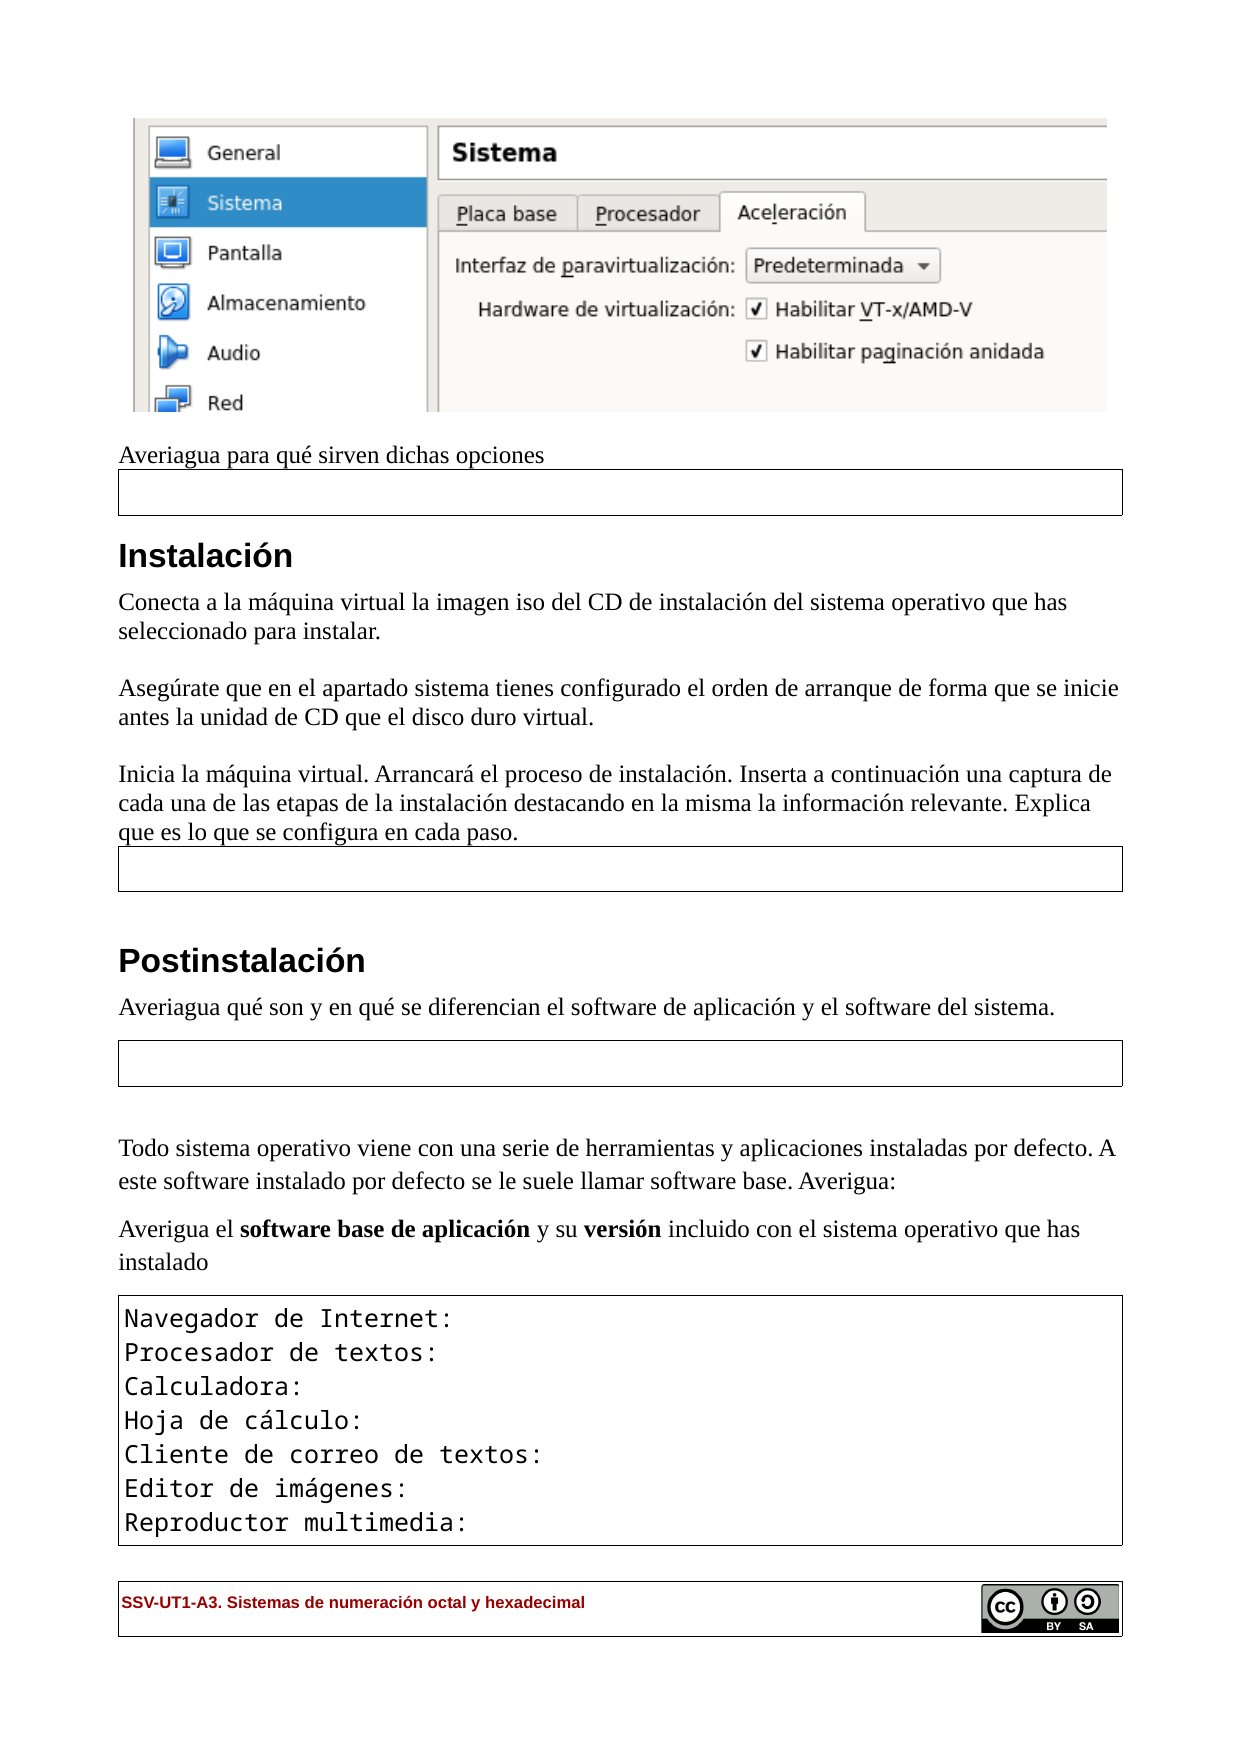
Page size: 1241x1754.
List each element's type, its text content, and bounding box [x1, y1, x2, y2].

table_header [119, 470, 1122, 515]
picture [133, 118, 1107, 412]
subtitle Instalación [118, 536, 1122, 574]
text Todo sistema operativo viene con una serie de herramientas y aplicaciones instaladas por defecto. A este software instalado por defecto se le suele llamar software base. Averigua: [118, 1133, 1122, 1195]
text Conecta a la máquina virtual la imagen iso del CD de instalación del sistema operativo que has seleccionado para instalar. [118, 587, 1122, 644]
text Averiagua qué son y en qué se diferencian el software de aplicación y el software del sistema. [118, 992, 1122, 1021]
text Asegúrate que en el apartado sistema tienes configurado el orden de arranque de forma que se inicie antes la unidad de CD que el disco duro virtual. [118, 673, 1122, 731]
text Averiagua para qué sirven dichas opciones [118, 441, 1122, 469]
text Inicia la máquina virtual. Arrancará el proceso de instalación. Inserta a continuación una captura de cada una de las etapas de la instalación destacando en la misma la información relevante. Explica que es lo que se configura en cada paso. [118, 759, 1122, 846]
table_header Navegador de Internet: Procesador de textos: Calculadora: Hoja de cálculo: Cliente de correo de textos: Editor de imágenes: Reproductor multimedia: [119, 1296, 1122, 1544]
text Averigua el software base de aplicación y su versión incluido con el sistema operativo que has instalado [118, 1214, 1122, 1276]
subtitle Postinstalación [118, 941, 1122, 980]
table_header [119, 1041, 1122, 1086]
table_header [119, 847, 1122, 891]
picture [981, 1584, 1119, 1633]
